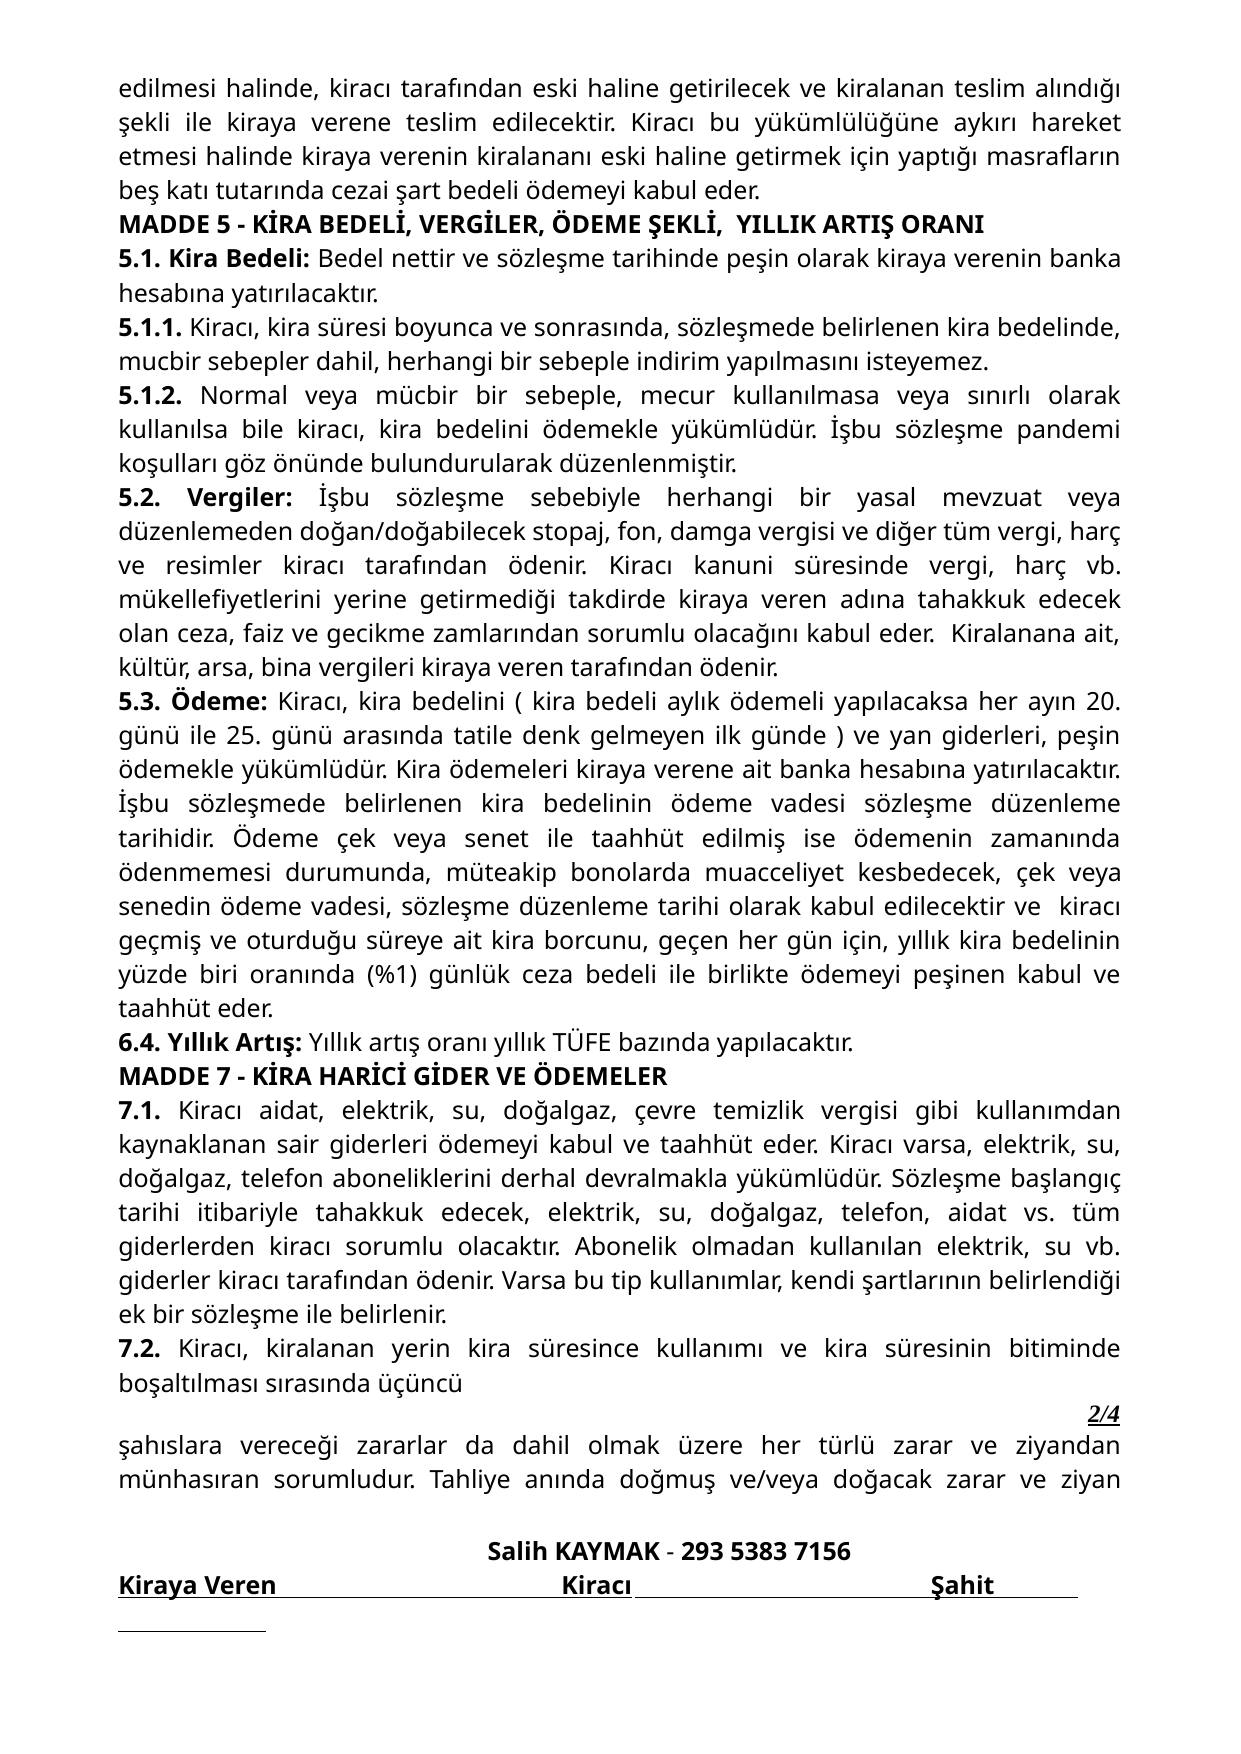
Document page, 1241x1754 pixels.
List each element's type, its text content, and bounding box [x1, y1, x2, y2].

text 5.3. Ödeme: Kiracı, kira bedelini ( kira bedeli aylık ödemeli yapılacaksa her ayın 20. günü ile 25. günü arasında tatile denk gelmeyen ilk günde ) ve yan giderleri, peşin ödemekle yükümlüdür. Kira ödemeleri kiraya verene ait banka hesabına yatırılacaktır. İşbu sözleşmede belirlenen kira bedelinin ödeme vadesi sözleşme düzenleme tarihidir. Ödeme çek veya senet ile taahhüt edilmiş ise ödemenin zamanında ödenmemesi durumunda, müteakip bonolarda muacceliyet kesbedecek, çek veya senedin ödeme vadesi, sözleşme düzenleme tarihi olarak kabul edilecektir ve kiracı geçmiş ve oturduğu süreye ait kira borcunu, geçen her gün için, yıllık kira bedelinin yüzde biri oranında (%1) günlük ceza bedeli ile birlikte ödemeyi peşinen kabul ve taahhüt eder. [118, 684, 1122, 1024]
text MADDE 7 - KİRA HARİCİ GİDER VE ÖDEMELER [118, 1059, 1122, 1093]
text edilmesi halinde, kiracı tarafından eski haline getirilecek ve kiralanan teslim alındığı şekli ile kiraya verene teslim edilecektir. Kiracı bu yükümlülüğüne aykırı hareket etmesi halinde kiraya verenin kiralananı eski haline getirmek için yaptığı masrafların beş katı tutarında cezai şart bedeli ödemeyi kabul eder. [118, 71, 1122, 207]
text 2/4 [118, 1399, 1122, 1428]
text şahıslara vereceği zararlar da dahil olmak üzere her türlü zarar ve ziyandan münhasıran sorumludur. Tahliye anında doğmuş ve/veya doğacak zarar ve ziyan [118, 1428, 1122, 1496]
text 6.4. Yıllık Artış: Yıllık artış oranı yıllık TÜFE bazında yapılacaktır. [118, 1024, 1122, 1059]
text 5.1.2. Normal veya mücbir bir sebeple, mecur kullanılmasa veya sınırlı olarak kullanılsa bile kiracı, kira bedelini ödemekle yükümlüdür. İşbu sözleşme pandemi koşulları göz önünde bulundurularak düzenlenmiştir. [118, 377, 1122, 479]
text 7.2. Kiracı, kiralanan yerin kira süresince kullanımı ve kira süresinin bitiminde boşaltılması sırasında üçüncü [118, 1331, 1122, 1399]
text 5.1.1. Kiracı, kira süresi boyunca ve sonrasında, sözleşmede belirlenen kira bedelinde, mucbir sebepler dahil, herhangi bir sebeple indirim yapılmasını isteyemez. [118, 309, 1122, 377]
text 7.1. Kiracı aidat, elektrik, su, doğalgaz, çevre temizlik vergisi gibi kullanımdan kaynaklanan sair giderleri ödemeyi kabul ve taahhüt eder. Kiracı varsa, elektrik, su, doğalgaz, telefon aboneliklerini derhal devralmakla yükümlüdür. Sözleşme başlangıç tarihi itibariyle tahakkuk edecek, elektrik, su, doğalgaz, telefon, aidat vs. tüm giderlerden kiracı sorumlu olacaktır. Abonelik olmadan kullanılan elektrik, su vb. giderler kiracı tarafından ödenir. Varsa bu tip kullanımlar, kendi şartlarının belirlendiği ek bir sözleşme ile belirlenir. [118, 1093, 1122, 1331]
text 5.2. Vergiler: İşbu sözleşme sebebiyle herhangi bir yasal mevzuat veya düzenlemeden doğan/doğabilecek stopaj, fon, damga vergisi ve diğer tüm vergi, harç ve resimler kiracı tarafından ödenir. Kiracı kanuni süresinde vergi, harç vb. mükellefiyetlerini yerine getirmediği takdirde kiraya veren adına tahakkuk edecek olan ceza, faiz ve gecikme zamlarından sorumlu olacağını kabul eder. Kiralanana ait, kültür, arsa, bina vergileri kiraya veren tarafından ödenir. [118, 479, 1122, 684]
text 5.1. Kira Bedeli: Bedel nettir ve sözleşme tarihinde peşin olarak kiraya verenin banka hesabına yatırılacaktır. [118, 241, 1122, 309]
text MADDE 5 - KİRA BEDELİ, VERGİLER, ÖDEME ŞEKLİ, YILLIK ARTIŞ ORANI [118, 207, 1122, 241]
